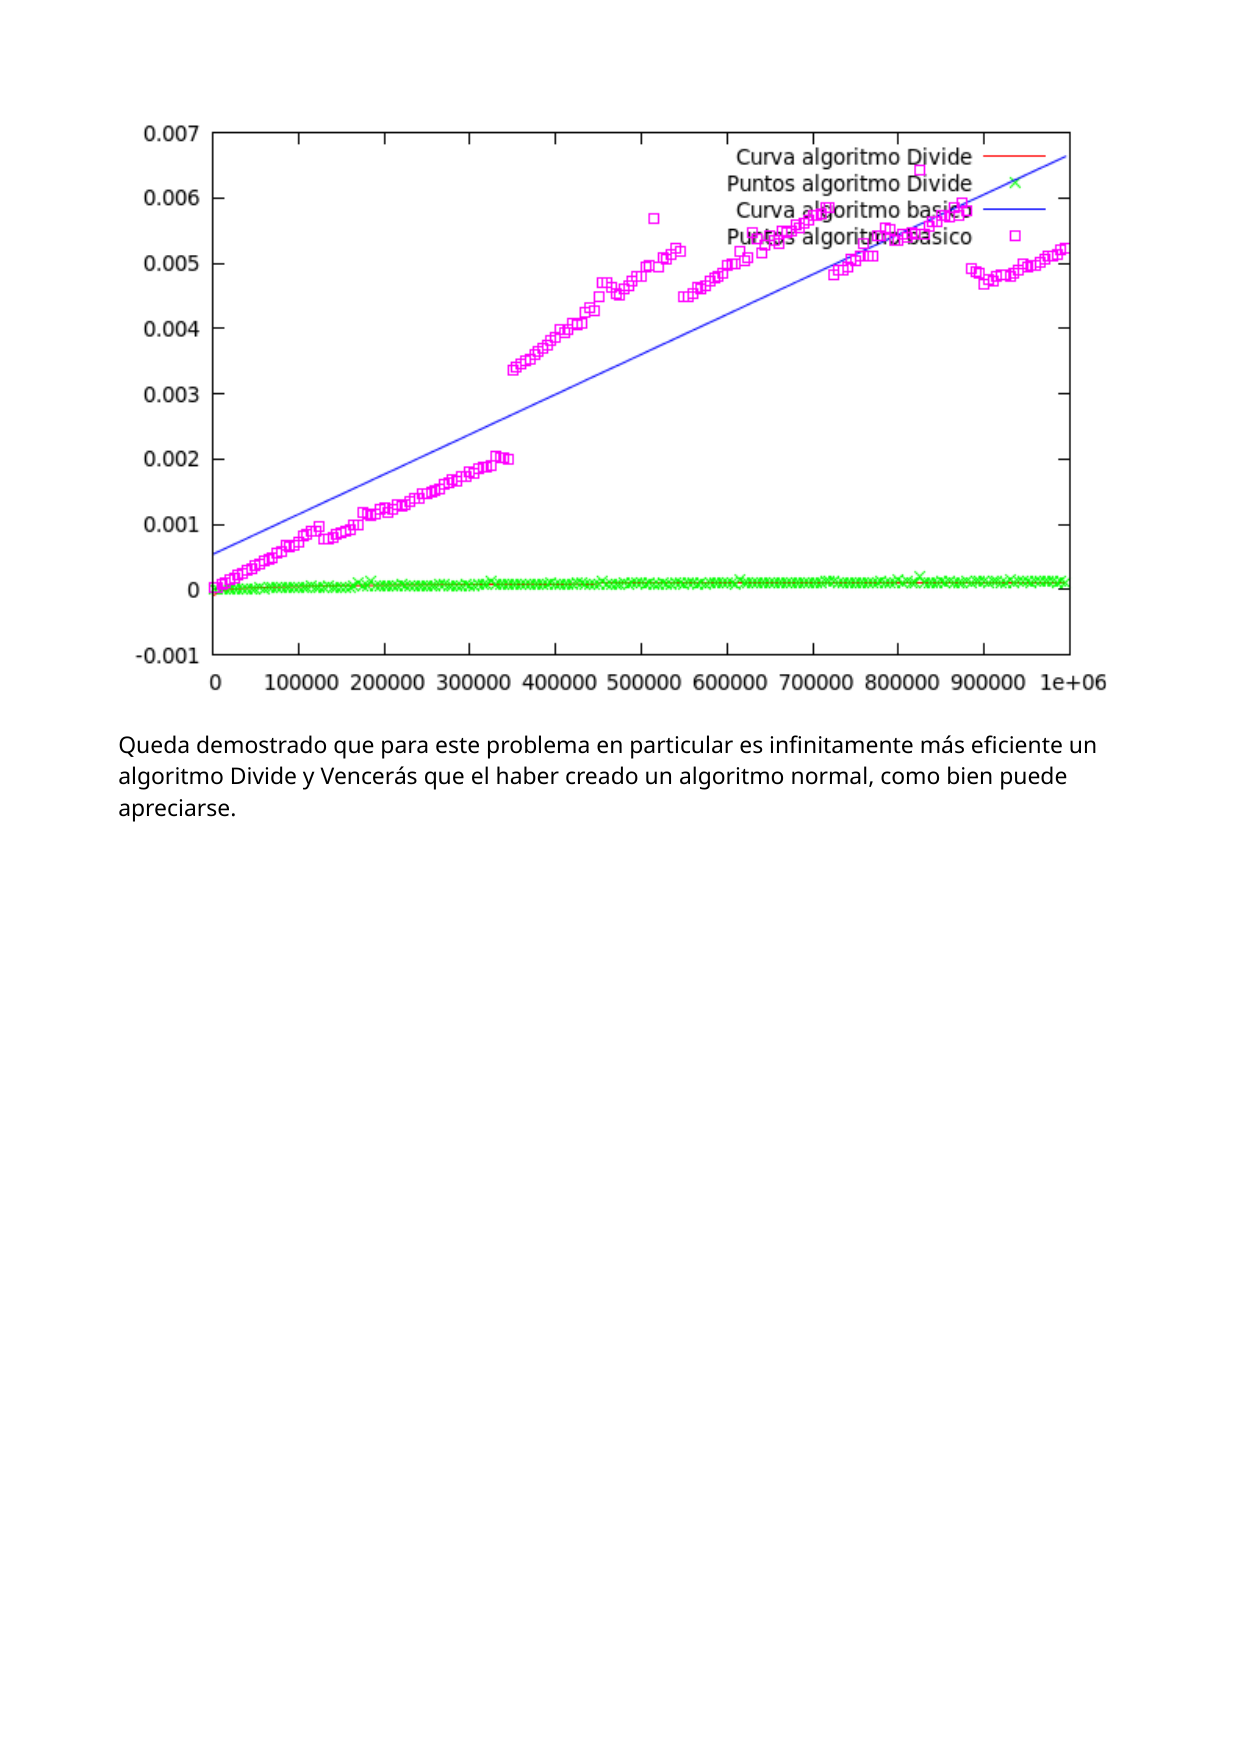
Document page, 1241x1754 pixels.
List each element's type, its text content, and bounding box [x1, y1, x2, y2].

picture [134, 118, 1107, 698]
text Queda demostrado que para este problema en particular es infinitamente más eficiente un algoritmo Divide y Vencerás que el haber creado un algoritmo normal, como bien puede apreciarse. [118, 729, 1122, 823]
